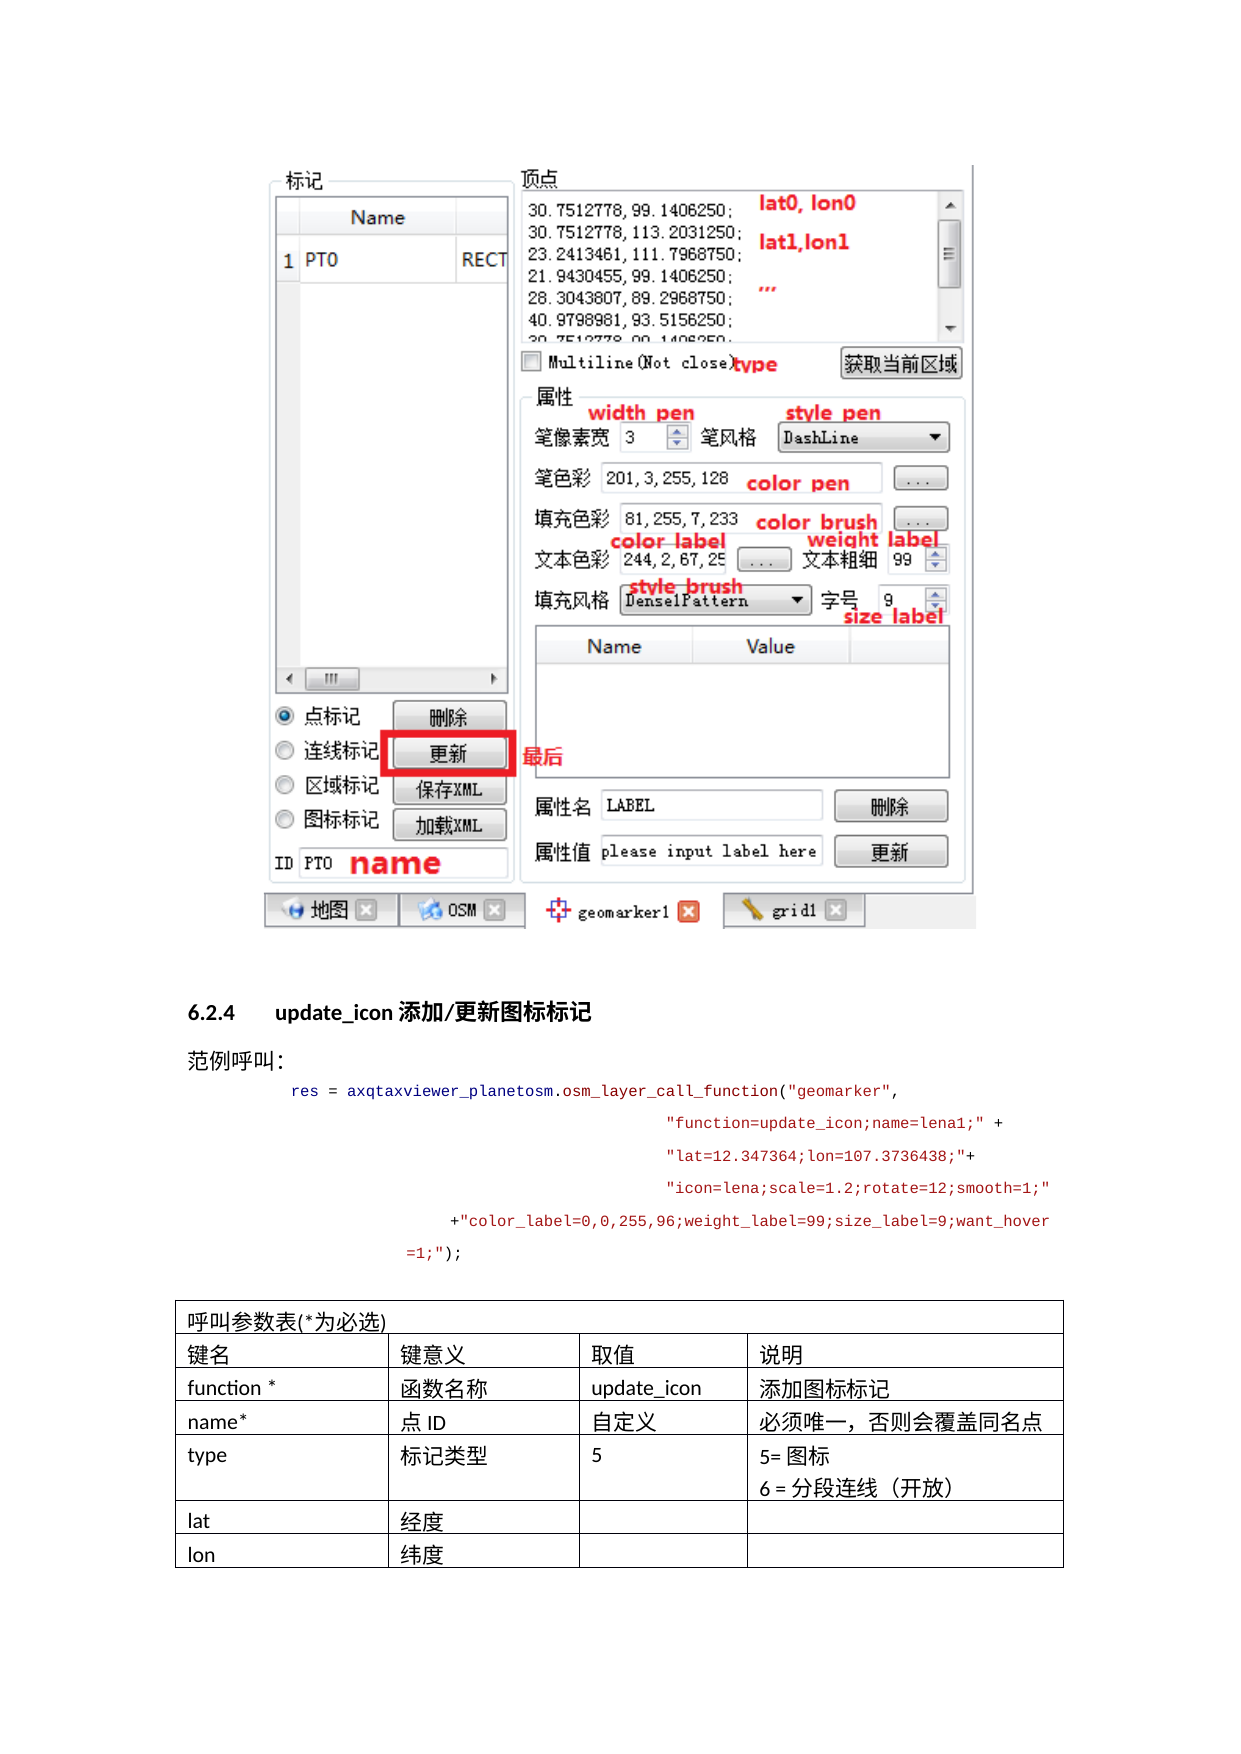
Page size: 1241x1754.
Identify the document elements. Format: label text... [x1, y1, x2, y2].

table_cell 取值 [580, 1334, 747, 1367]
table_cell 5 [580, 1435, 747, 1500]
table_cell 键名 [176, 1334, 388, 1367]
table_cell 经度 [389, 1501, 579, 1533]
table_cell 说明 [748, 1334, 1063, 1367]
table_cell [748, 1501, 1063, 1533]
table_cell 必须唯一，否则会覆盖同名点 [748, 1401, 1063, 1434]
text 范例呼叫： [187, 1039, 1053, 1072]
table_cell type [176, 1435, 388, 1500]
table_cell lon [176, 1534, 388, 1567]
table_cell [580, 1534, 747, 1567]
subtitle update_icon 添加/更新图标标记 [187, 974, 1053, 1039]
table_cell 点ID [389, 1401, 579, 1434]
text "function=update_icon;name=lena1;" + [187, 1104, 1053, 1137]
table_cell lat [176, 1501, 388, 1533]
text "icon=lena;scale=1.2;rotate=12;smooth=1;" [187, 1169, 1053, 1202]
table_cell 添加图标标记 [748, 1368, 1063, 1400]
text res = axqtaxviewer_planetosm.osm_layer_call_function("geomarker", [187, 1072, 1053, 1104]
table_cell 自定义 [580, 1401, 747, 1434]
table_cell function * [176, 1368, 388, 1400]
table_cell 5= 图标 6 = 分段连线（开放） [748, 1435, 1063, 1500]
text +"color_label=0,0,255,96;weight_label=99;size_label=9;want_hover=1;"); [406, 1202, 1053, 1267]
table_cell update_icon [580, 1368, 747, 1400]
table_cell [748, 1534, 1063, 1567]
table_cell 纬度 [389, 1534, 579, 1567]
table_header 呼叫参数表(*为必选) [176, 1301, 1063, 1333]
table_cell [580, 1501, 747, 1533]
text "lat=12.347364;lon=107.3736438;"+ [187, 1137, 1053, 1169]
table_cell name* [176, 1401, 388, 1434]
table_cell 函数名称 [389, 1368, 579, 1400]
table_cell 键意义 [389, 1334, 579, 1367]
picture [263, 165, 977, 929]
table_cell 标记类型 [389, 1435, 579, 1500]
